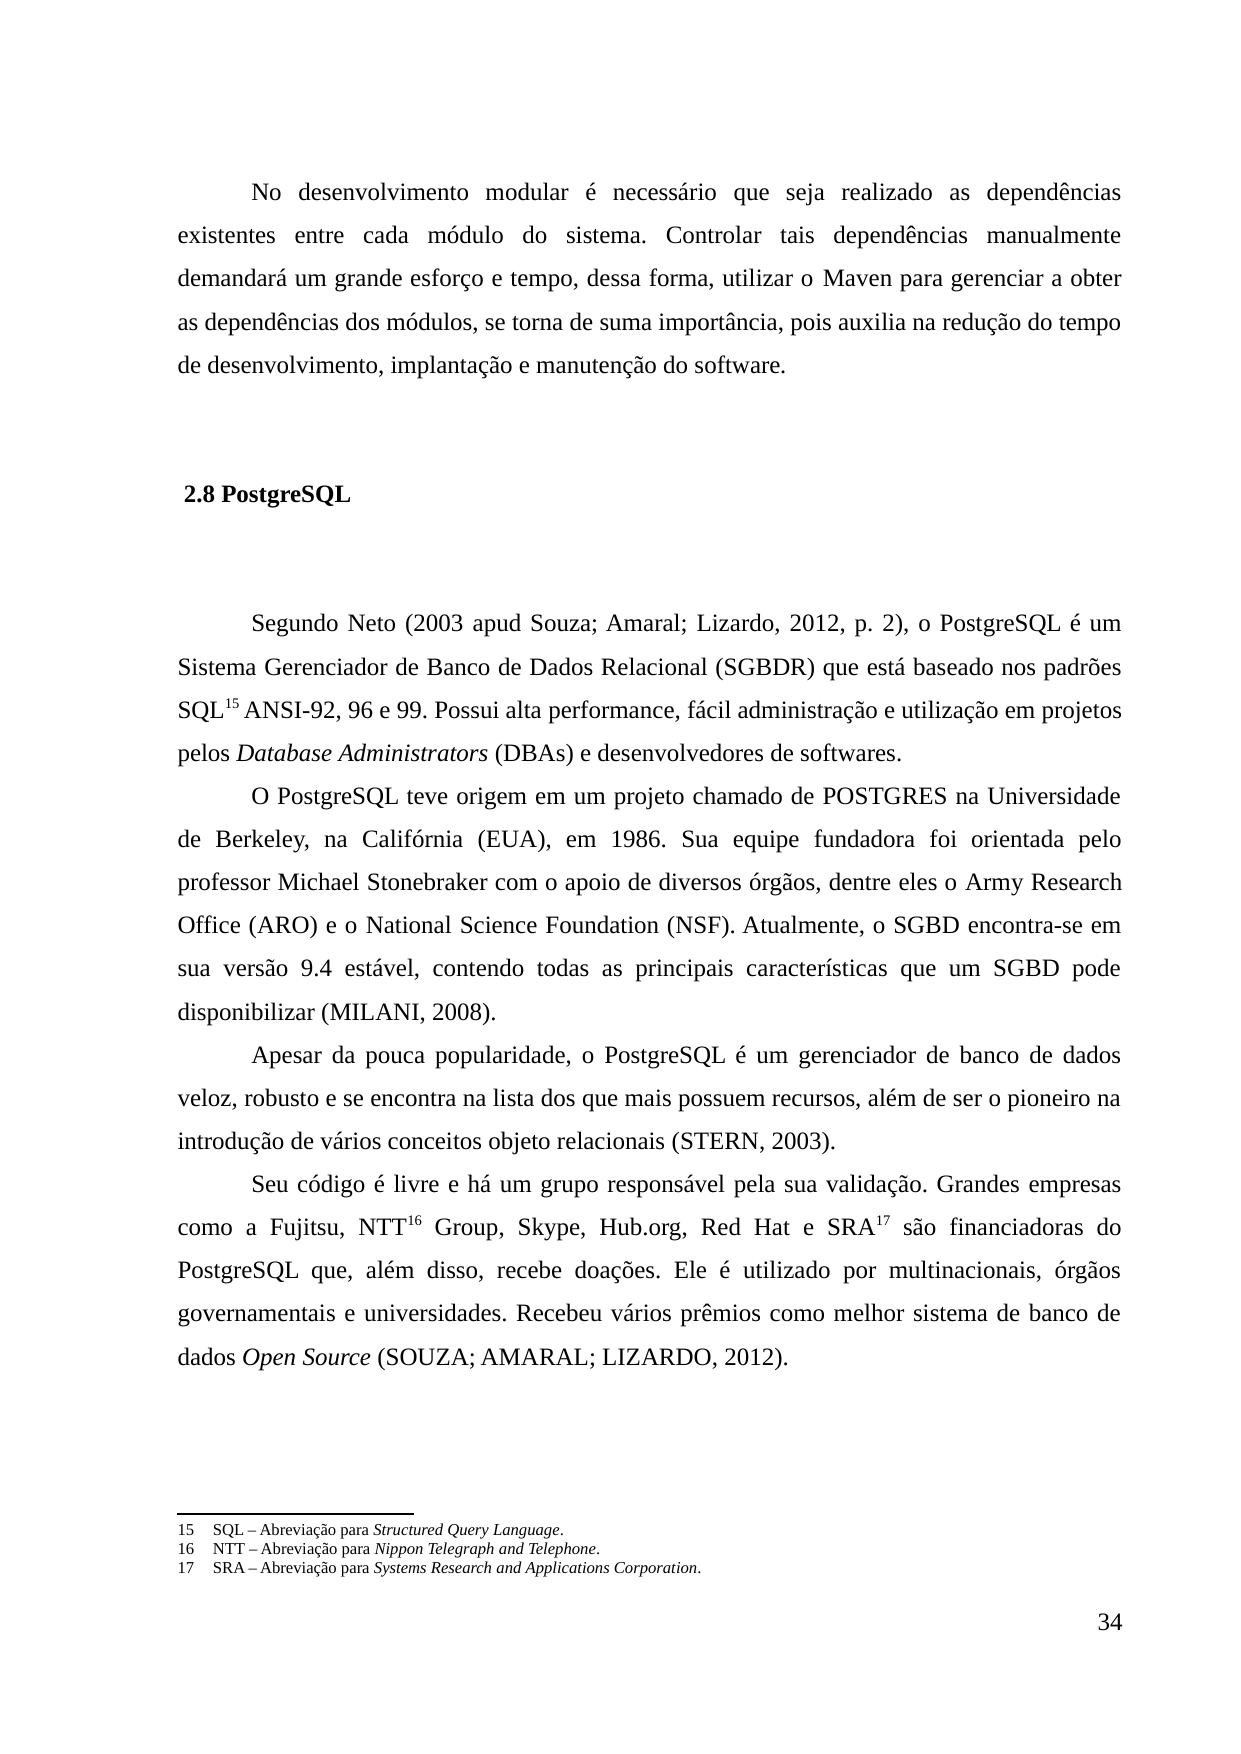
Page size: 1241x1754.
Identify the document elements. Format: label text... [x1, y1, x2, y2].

text NTT – Abreviação para Nippon Telegraph and Telephone. [177, 1539, 1122, 1558]
text No desenvolvimento modular é necessário que seja realizado as dependências existentes entre cada módulo do sistema. Controlar tais dependências manualmente demandará um grande esforço e tempo, dessa forma, utilizar o Maven para gerenciar a obter as dependências dos módulos, se torna de suma importância, pois auxilia na redução do tempo de desenvolvimento, implantação e manutenção do software. [177, 177, 1122, 378]
text Apesar da pouca popularidade, o PostgreSQL é um gerenciador de banco de dados veloz, robusto e se encontra na lista dos que mais possuem recursos, além de ser o pioneiro na introdução de vários conceitos objeto relacionais (STERN, 2003). [177, 1040, 1122, 1155]
text SRA – Abreviação para Systems Research and Applications Corporation. [177, 1558, 1122, 1577]
subtitle PostgreSQL [177, 479, 1122, 508]
text O PostgreSQL teve origem em um projeto chamado de POSTGRES na Universidade de Berkeley, na Califórnia (EUA), em 1986. Sua equipe fundadora foi orientada pelo professor Michael Stonebraker com o apoio de diversos órgãos, dentre eles o Army Research Office (ARO) e o National Science Foundation (NSF). Atualmente, o SGBD encontra-se em sua versão 9.4 estável, contendo todas as principais características que um SGBD pode disponibilizar (MILANI, 2008). [177, 781, 1122, 1025]
text Segundo Neto (2003 apud Souza; Amaral; Lizardo, 2012, p. 2), o PostgreSQL é um Sistema Gerenciador de Banco de Dados Relacional (SGBDR) que está baseado nos padrões SQL ANSI-92, 96 e 99. Possui alta performance, fácil administração e utilização em projetos pelos Database Administrators (DBAs) e desenvolvedores de softwares. [177, 608, 1122, 767]
text Seu código é livre e há um grupo responsável pela sua validação. Grandes empresas como a Fujitsu, NTT Group, Skype, Hub.org, Red Hat e SRA são financiadoras do PostgreSQL que, além disso, recebe doações. Ele é utilizado por multinacionais, órgãos governamentais e universidades. Recebeu vários prêmios como melhor sistema de banco de dados Open Source (SOUZA; AMARAL; LIZARDO, 2012). [177, 1169, 1122, 1370]
text SQL – Abreviação para Structured Query Language. [177, 1519, 1122, 1539]
